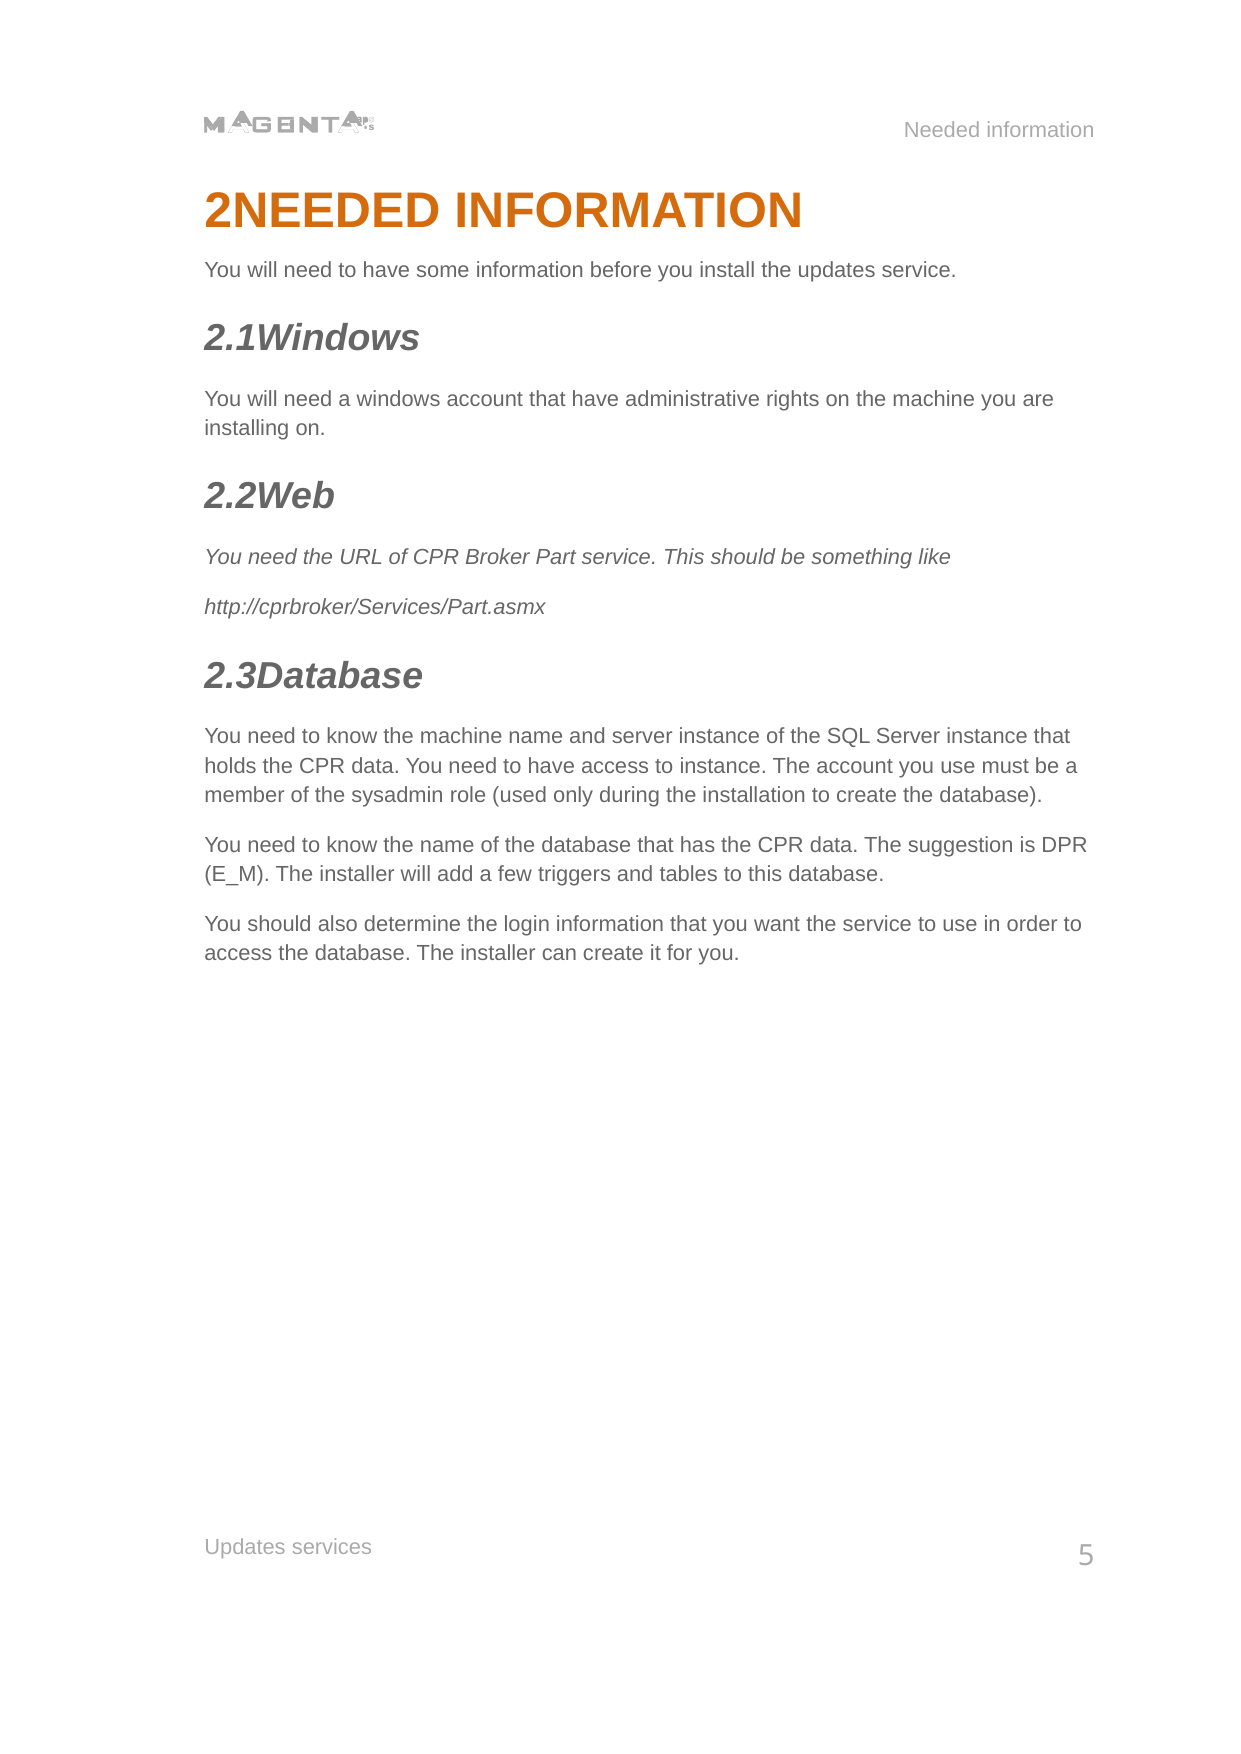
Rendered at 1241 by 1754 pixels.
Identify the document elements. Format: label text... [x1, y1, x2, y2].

text You need to know the machine name and server instance of the SQL Server instance that holds the CPR data. You need to have access to instance. The account you use must be a member of the sysadmin role (used only during the installation to create the database). [204, 721, 1094, 808]
subtitle Needed information [204, 181, 1094, 239]
text You need the URL of CPR Broker Part service. This should be something like [204, 541, 1094, 571]
subtitle Web [204, 462, 1094, 521]
subtitle Database [204, 641, 1094, 700]
text You will need a windows account that have administrative rights on the machine you are installing on. [204, 383, 1094, 441]
text You need to know the name of the database that has the CPR data. The suggestion is DPR (E_M). The installer will add a few triggers and tables to this database. [204, 829, 1094, 887]
text http://cprbroker/Services/Part.asmx [204, 591, 1094, 621]
subtitle Windows [204, 304, 1094, 362]
text You will need to have some information before you install the updates service. [204, 254, 1094, 283]
text You should also determine the login information that you want the service to use in order to access the database. The installer can create it for you. [204, 908, 1094, 966]
